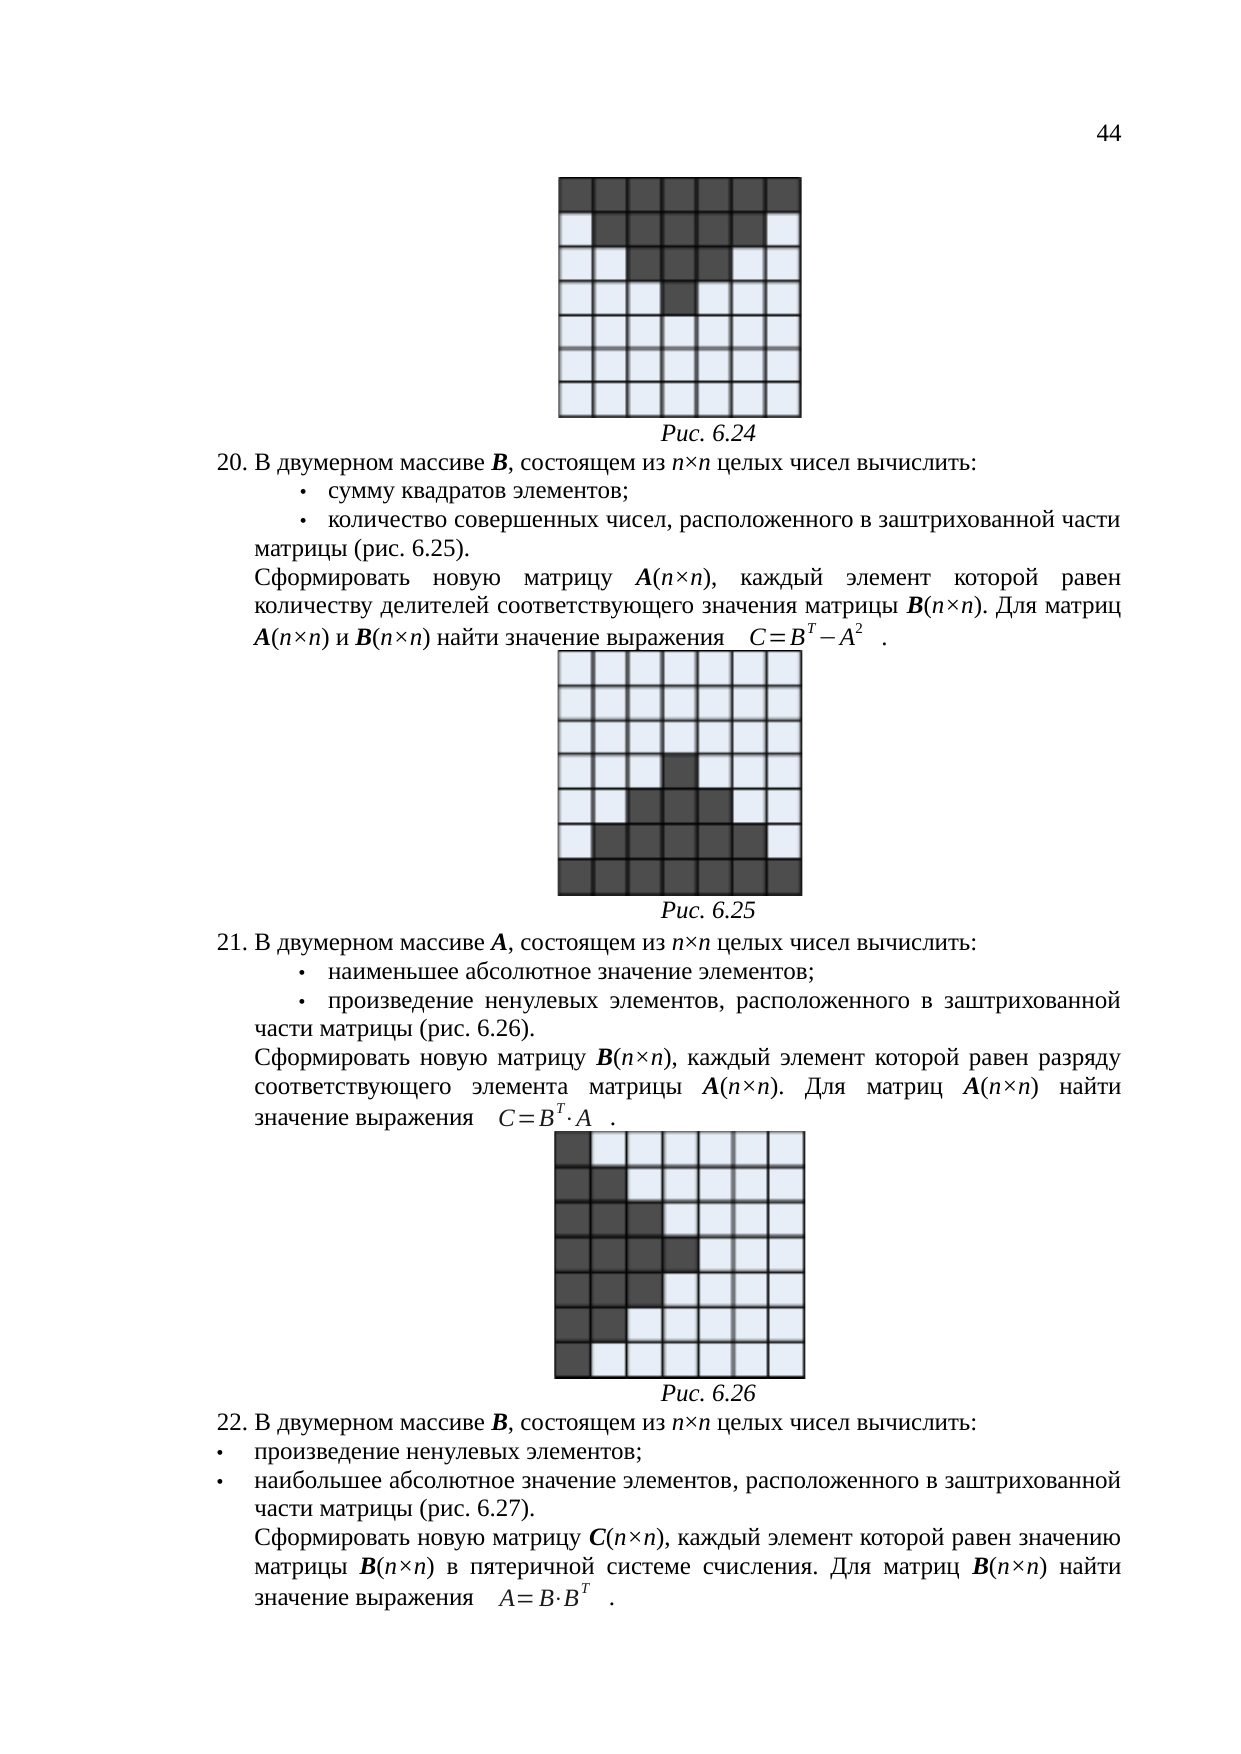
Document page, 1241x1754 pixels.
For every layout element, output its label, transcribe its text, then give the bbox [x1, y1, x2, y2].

text Рис. 6.26 [554, 1379, 805, 1407]
list Сформировать новую матрицу B(n×n), каждый элемент которой равен разряду соответствующего элемента матрицы А(n×n). Для матриц А(n×n) найти значение выражения . [217, 1042, 1121, 1131]
list произведение ненулевых элементов; [217, 1436, 1121, 1465]
list наименьшее абсолютное значение элементов; [254, 956, 1121, 985]
list сумму квадратов элементов; [254, 475, 1121, 504]
text Рис. 6.24 [558, 418, 801, 447]
list произведение ненулевых элементов, расположенного в заштрихованной части матрицы (рис. 6.26). [254, 985, 1121, 1042]
text Рис. 6.25 [557, 896, 802, 924]
picture [554, 1131, 806, 1379]
list наибольшее абсолютное значение элементов, расположенного в заштрихованной части матрицы (рис. 6.27). [217, 1465, 1121, 1522]
picture [557, 650, 803, 896]
list Сформировать новую матрицу А(n×n), каждый элемент которой равен количеству делителей соответствующего значения матрицы B(n×n). Для матриц А(n×n) и B(n×n) найти значение выражения . [217, 562, 1121, 650]
list В двумерном массиве A, состоящем из n×n целых чисел вычислить: [217, 927, 1121, 956]
list Сформировать новую матрицу C(n×n), каждый элемент которой равен значению матрицы B(n×n) в пятеричной системе счисления. Для матриц B(n×n) найти значение выражения . [217, 1522, 1121, 1611]
list В двумерном массиве B, состоящем из n×n целых чисел вычислить: [217, 447, 1121, 475]
picture [558, 177, 802, 418]
list В двумерном массиве B, состоящем из n×n целых чисел вычислить: [217, 1407, 1121, 1436]
list количество совершенных чисел, расположенного в заштрихованной части матрицы (рис. 6.25). [254, 504, 1121, 562]
